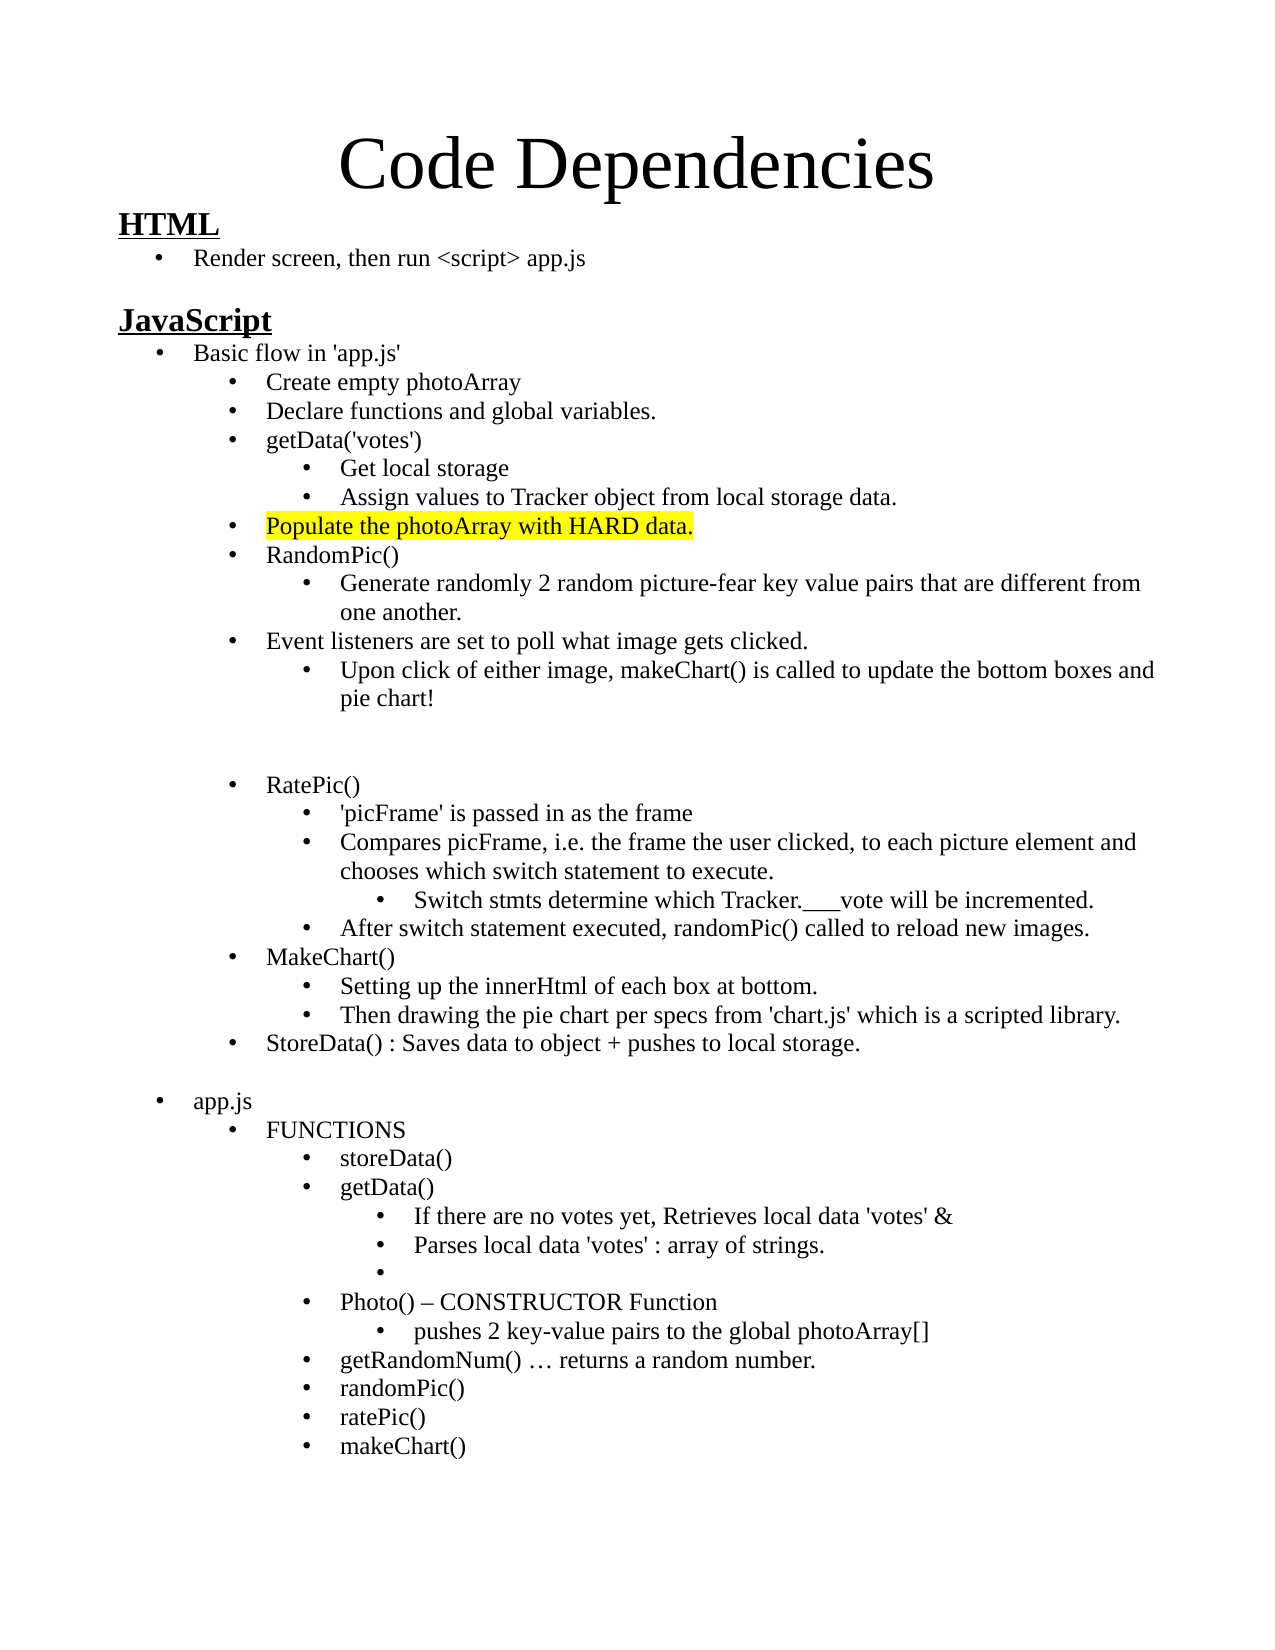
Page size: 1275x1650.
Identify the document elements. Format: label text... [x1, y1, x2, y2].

list randomPic() [302, 1373, 1157, 1402]
list makeChart() [302, 1431, 1157, 1460]
list getRandomNum() … returns a random number. [302, 1345, 1157, 1373]
list Populate the photoArray with HARD data. [228, 511, 1157, 540]
list Create empty photoArray [228, 367, 1157, 396]
list Switch stmts determine which Tracker.___vote will be incremented. [376, 885, 1157, 913]
list RatePic() [228, 770, 1157, 798]
list pushes 2 key-value pairs to the global photoArray[] [376, 1316, 1157, 1345]
list Event listeners are set to poll what image gets clicked. [228, 626, 1157, 655]
list Setting up the innerHtml of each box at bottom. [302, 971, 1157, 1000]
list app.js [156, 1086, 1157, 1115]
list Then drawing the pie chart per specs from 'chart.js' which is a scripted library. [302, 1000, 1157, 1028]
list Parses local data 'votes' : array of strings. [376, 1230, 1157, 1258]
list Assign values to Tracker object from local storage data. [302, 482, 1157, 511]
list getData('votes') [228, 425, 1157, 453]
text JavaScript [118, 300, 1157, 338]
list FUNCTIONS [228, 1115, 1157, 1143]
list MakeChart() [228, 942, 1157, 971]
list After switch statement executed, randomPic() called to reload new images. [302, 913, 1157, 942]
list Declare functions and global variables. [228, 396, 1157, 425]
list Basic flow in 'app.js' [156, 338, 1157, 367]
list ratePic() [302, 1402, 1157, 1431]
list Render screen, then run <script> app.js [154, 243, 1157, 271]
list Upon click of either image, makeChart() is called to update the bottom boxes and pie chart! [302, 655, 1157, 712]
list storeData() [302, 1143, 1157, 1172]
list getData() [302, 1172, 1157, 1201]
list RandomPic() [228, 540, 1157, 568]
list If there are no votes yet, Retrieves local data 'votes' & [376, 1201, 1157, 1230]
text HTML [118, 204, 1157, 243]
list 'picFrame' is passed in as the frame [302, 798, 1157, 827]
text Code Dependencies [118, 118, 1157, 204]
list Compares picFrame, i.e. the frame the user clicked, to each picture element and chooses which switch statement to execute. [302, 827, 1157, 885]
list StoreData() : Saves data to object + pushes to local storage. [228, 1028, 1157, 1057]
list Generate randomly 2 random picture-fear key value pairs that are different from one another. [302, 568, 1157, 626]
list Photo() – CONSTRUCTOR Function [302, 1287, 1157, 1316]
list Get local storage [302, 453, 1157, 482]
